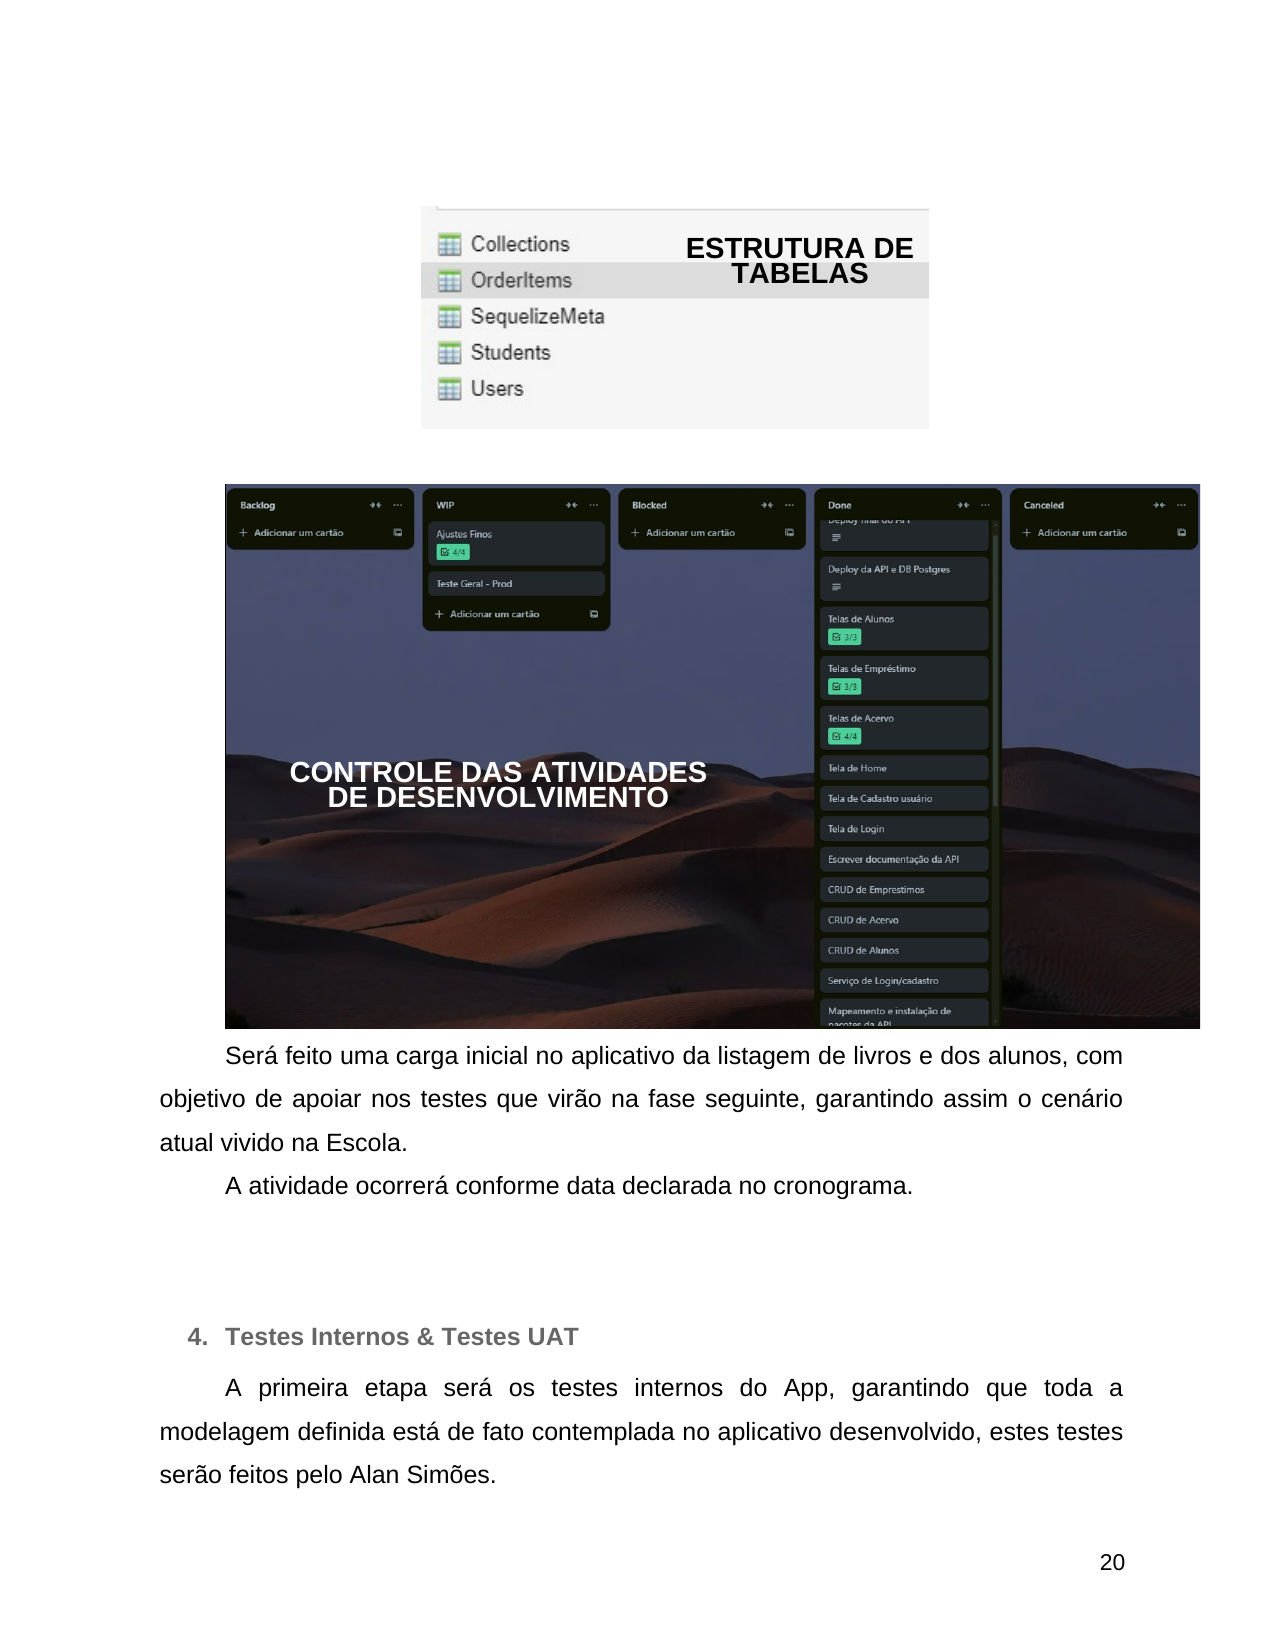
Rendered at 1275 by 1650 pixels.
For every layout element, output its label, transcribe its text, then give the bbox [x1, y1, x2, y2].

picture [421, 206, 929, 429]
text A atividade ocorrerá conforme data declarada no cronograma. [159, 1171, 1125, 1199]
text Será feito uma carga inicial no aplicativo da listagem de livros e dos alunos, com objetivo de apoiar nos testes que virão na fase seguinte, garantindo assim o cenário atual vivido na Escola. [159, 1041, 1125, 1156]
subtitle Testes Internos & Testes UAT [187, 1322, 1125, 1351]
text A primeira etapa será os testes internos do App, garantindo que toda a modelagem definida está de fato contemplada no aplicativo desenvolvido, estes testes serão feitos pelo Alan Simões. [159, 1373, 1125, 1488]
picture [225, 484, 1200, 1029]
